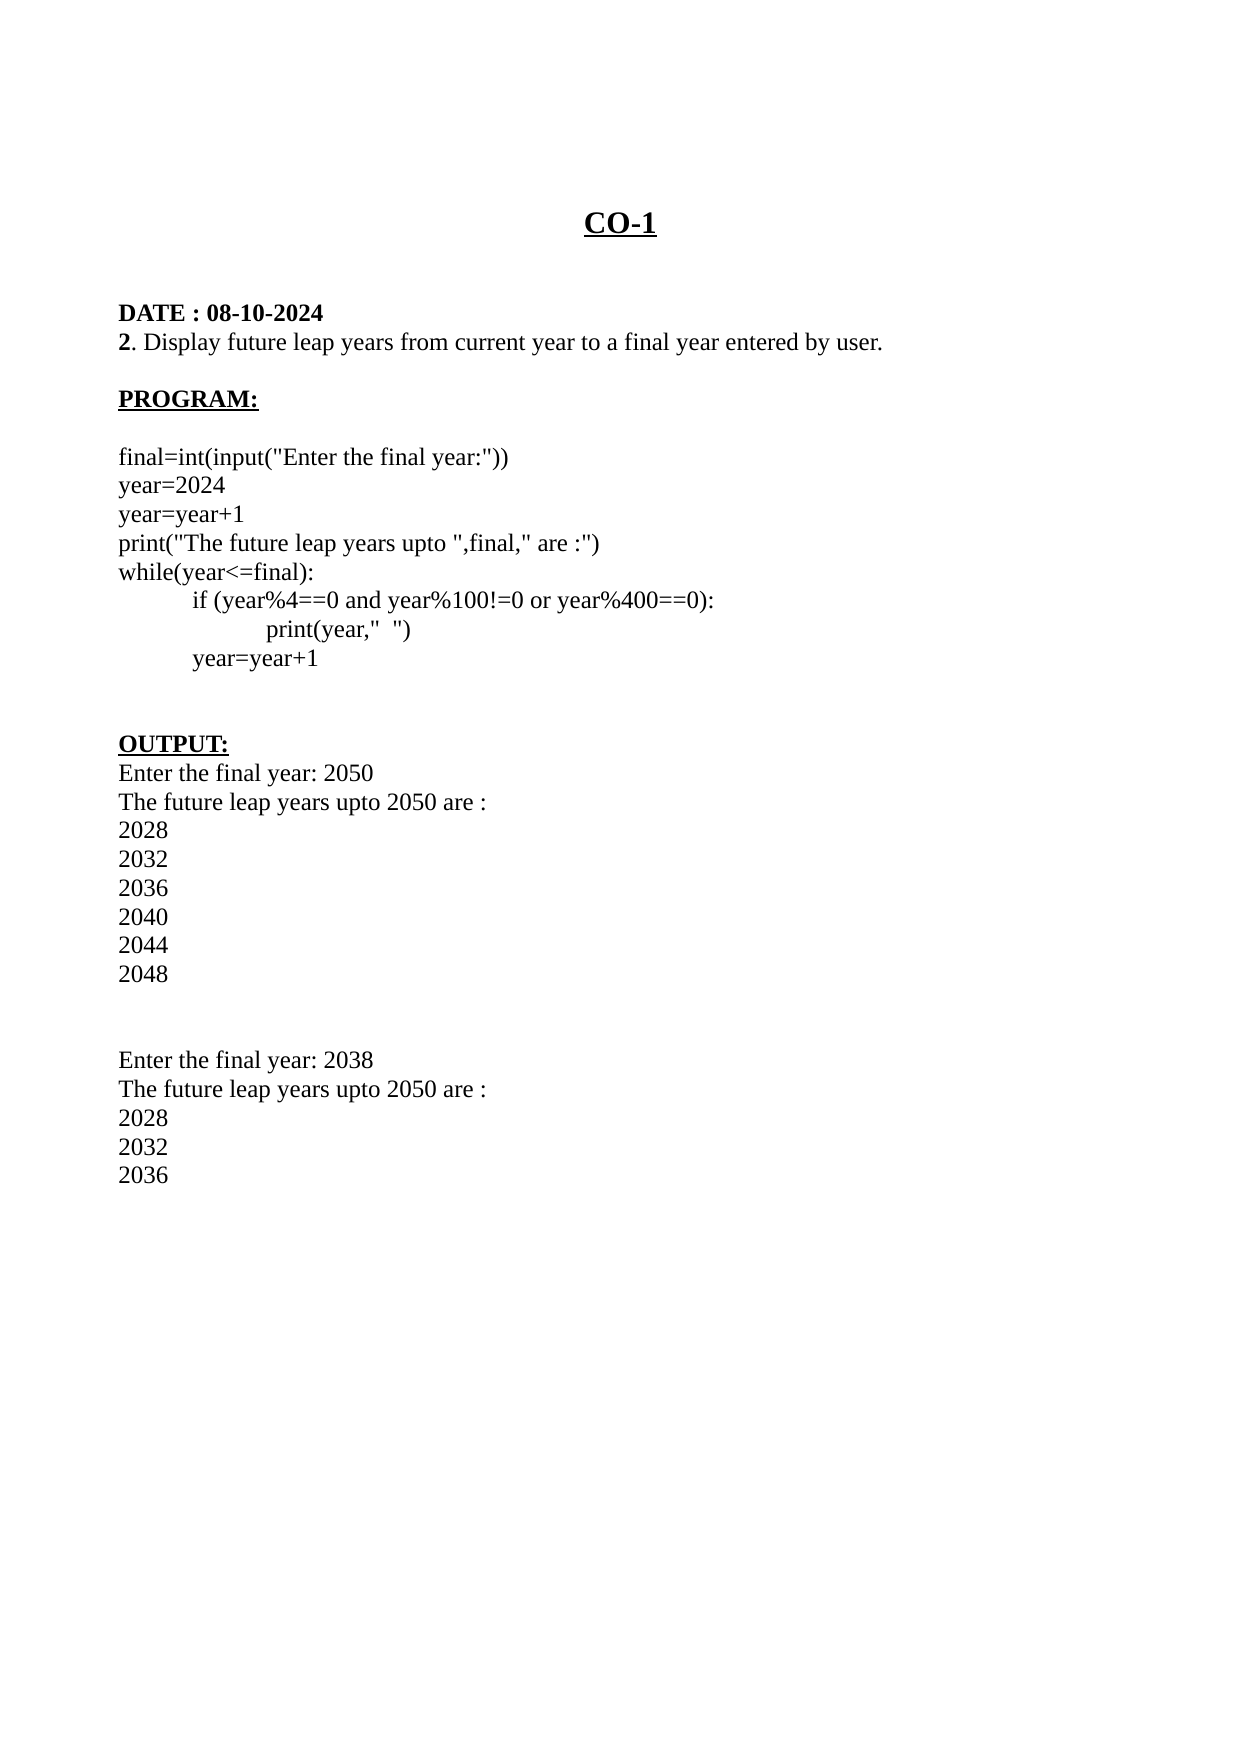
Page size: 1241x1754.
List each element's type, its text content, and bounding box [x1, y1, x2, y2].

text Enter the final year: 2050 [118, 758, 1122, 787]
text 2036 [118, 873, 1122, 902]
text year=year+1 [118, 643, 1122, 672]
text print("The future leap years upto ",final," are :") [118, 528, 1122, 557]
text 2048 [118, 959, 1122, 988]
text year=2024 [118, 470, 1122, 499]
text 2036 [118, 1160, 1122, 1189]
text Enter the final year: 2038 [118, 1045, 1122, 1074]
text The future leap years upto 2050 are : [118, 1074, 1122, 1103]
text if (year%4==0 and year%100!=0 or year%400==0): [118, 585, 1122, 614]
text 2032 [118, 844, 1122, 873]
text The future leap years upto 2050 are : [118, 787, 1122, 815]
text 2028 [118, 815, 1122, 844]
text print(year," ") [118, 614, 1122, 643]
text 2040 [118, 902, 1122, 930]
text OUTPUT: [118, 729, 1122, 758]
text 2044 [118, 930, 1122, 959]
text final=int(input("Enter the final year:")) [118, 442, 1122, 470]
text DATE : 08-10-2024 [118, 298, 1122, 327]
text CO-1 [118, 204, 1122, 240]
text PROGRAM: [118, 384, 1122, 413]
text 2032 [118, 1132, 1122, 1160]
text year=year+1 [118, 499, 1122, 528]
text 2. Display future leap years from current year to a final year entered by user. [118, 327, 1122, 355]
text while(year<=final): [118, 557, 1122, 585]
text 2028 [118, 1103, 1122, 1132]
